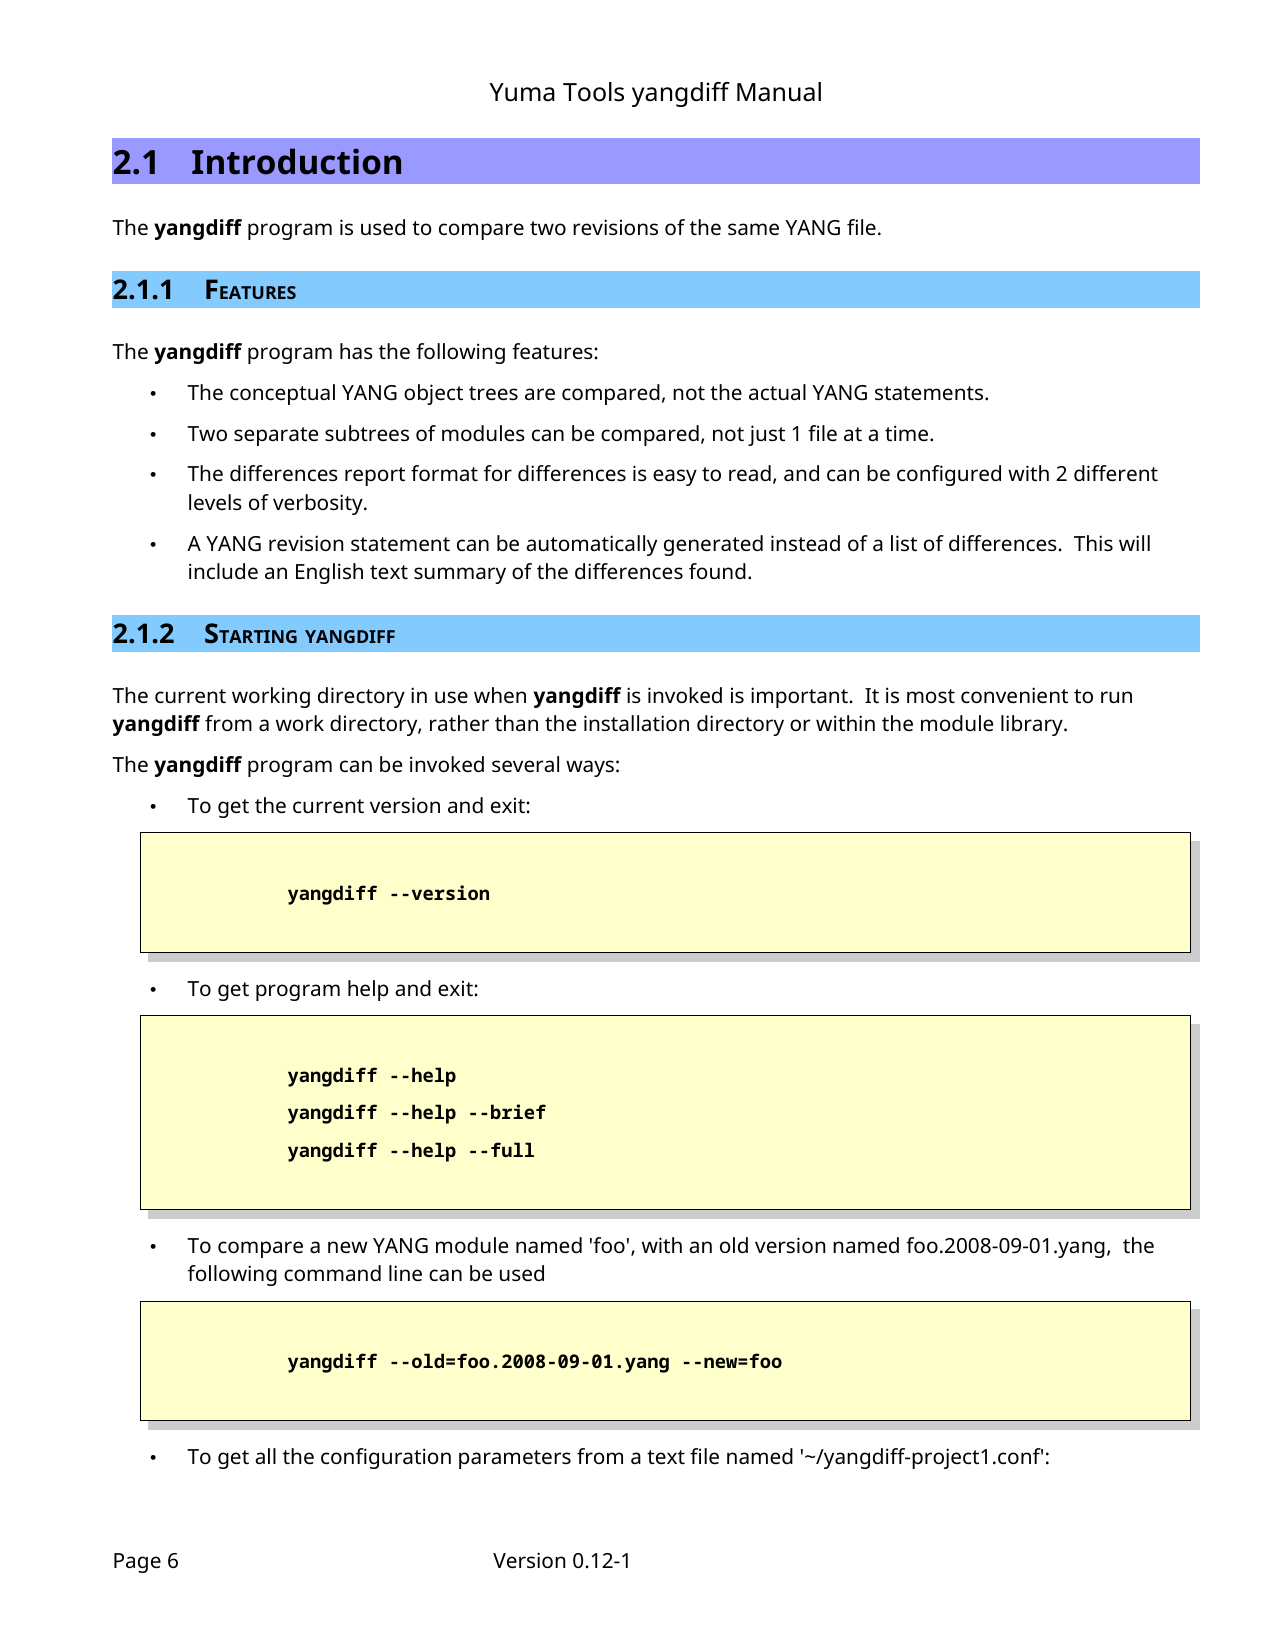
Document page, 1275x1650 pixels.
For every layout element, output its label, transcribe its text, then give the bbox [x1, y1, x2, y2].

text The yangdiff program has the following features: [112, 337, 1200, 365]
list To get program help and exit: [150, 974, 1200, 1002]
list To get the current version and exit: [150, 791, 1200, 820]
text yangdiff --old=foo.2008-09-01.yang --new=foo [141, 1338, 1190, 1373]
text yangdiff --version [141, 870, 1190, 905]
list The differences report format for differences is easy to read, and can be configured with 2 different levels of verbosity. [150, 459, 1200, 516]
subtitle Introduction [112, 138, 1200, 184]
text yangdiff --help --full [141, 1127, 1190, 1163]
list To get all the configuration parameters from a text file named '~/yangdiff-project1.conf': [150, 1442, 1200, 1470]
list A YANG revision statement can be automatically generated instead of a list of differences. This will include an English text summary of the differences found. [150, 529, 1200, 586]
list Two separate subtrees of modules can be compared, not just 1 file at a time. [150, 419, 1200, 447]
text The yangdiff program can be invoked several ways: [112, 750, 1200, 779]
list The conceptual YANG object trees are compared, not the actual YANG statements. [150, 378, 1200, 406]
text The current working directory in use when yangdiff is invoked is important. It is most convenient to run yangdiff from a work directory, rather than the installation directory or within the module library. [112, 681, 1200, 738]
subtitle Starting yangdiff [112, 615, 1200, 652]
text yangdiff --help [141, 1052, 1190, 1088]
text yangdiff --help --brief [141, 1090, 1190, 1125]
text The yangdiff program is used to compare two revisions of the same YANG file. [112, 213, 1200, 242]
subtitle Features [112, 271, 1200, 308]
list To compare a new YANG module named 'foo', with an old version named foo.2008-09-01.yang, the following command line can be used [150, 1231, 1200, 1288]
